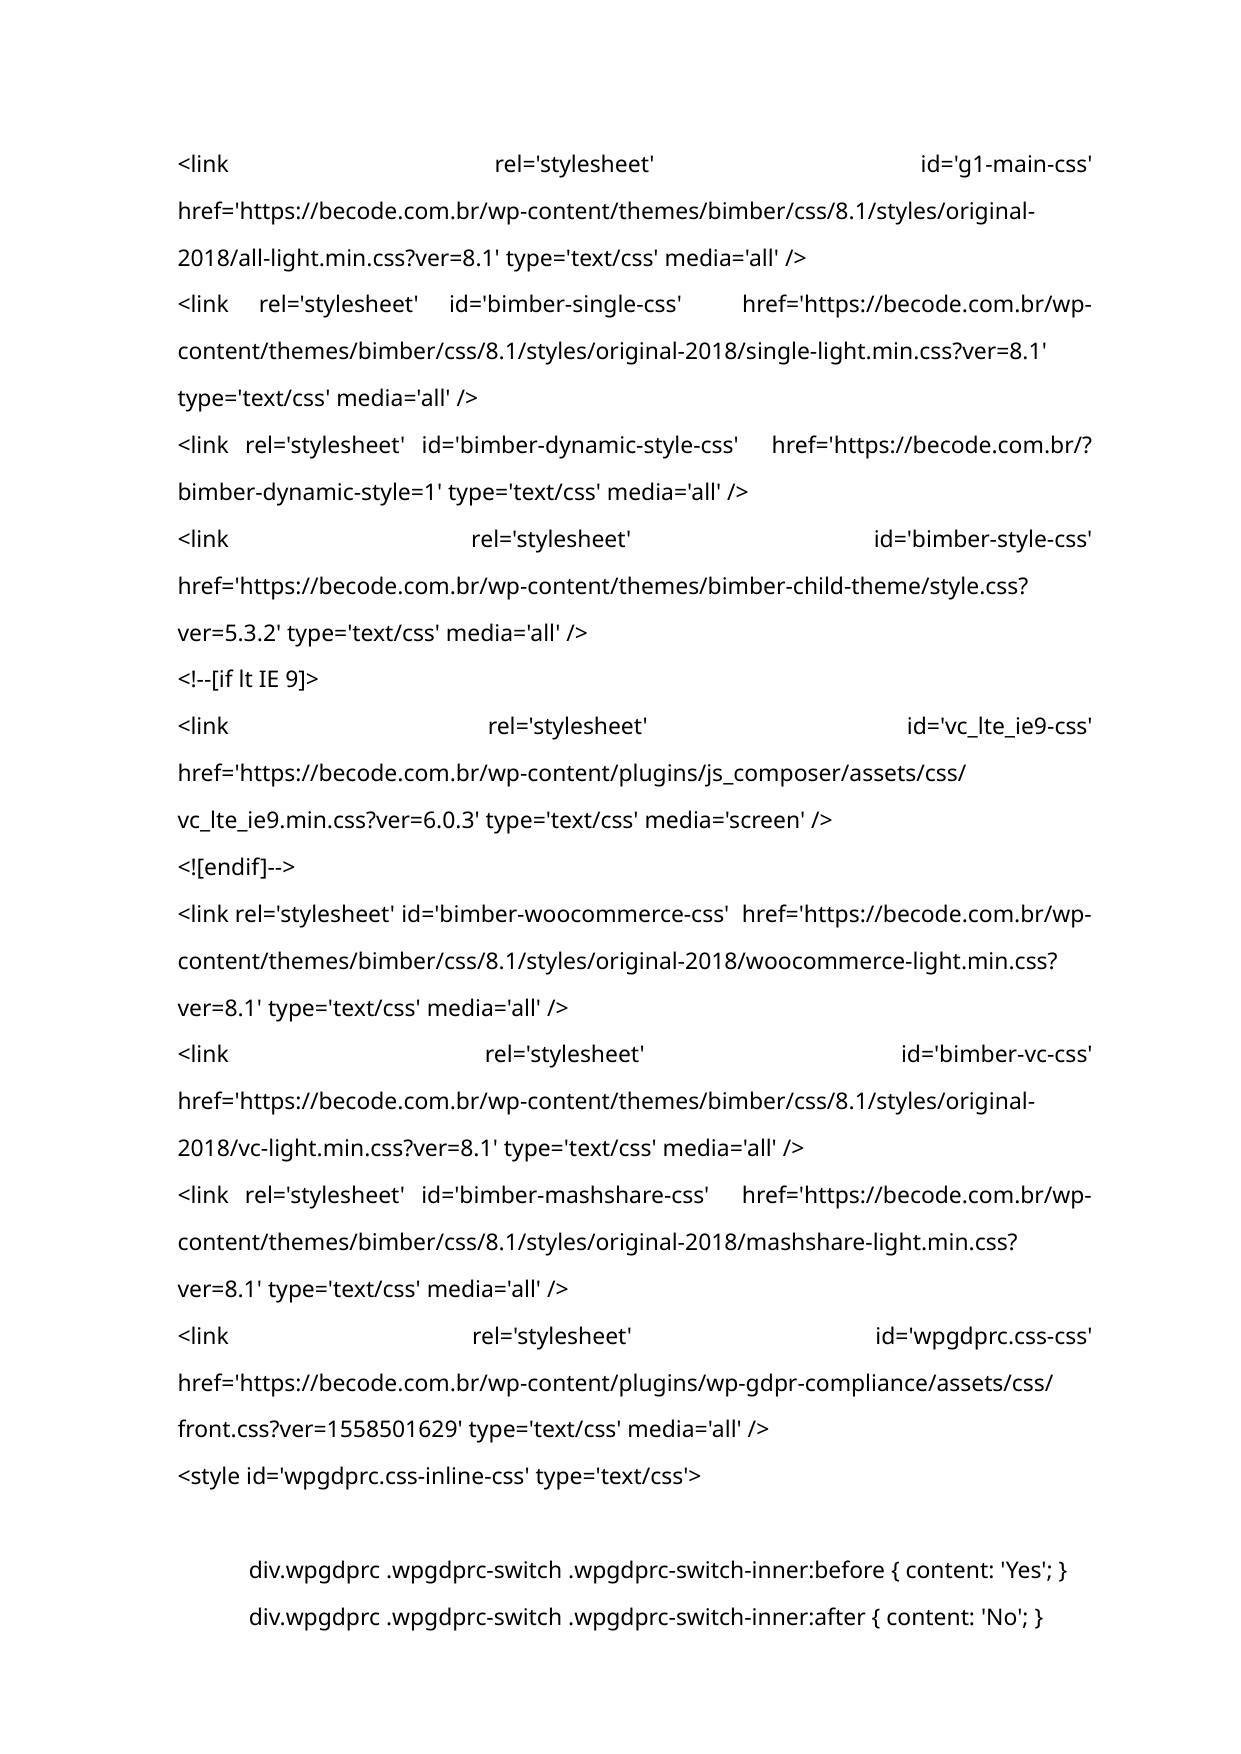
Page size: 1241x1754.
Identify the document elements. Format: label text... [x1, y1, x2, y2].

text <link rel='stylesheet' id='wpgdprc.css-css' href='https://becode.com.br/wp-content/plugins/wp-gdpr-compliance/assets/css/front.css?ver=1558501629' type='text/css' media='all' /> [177, 1319, 1092, 1444]
text <link rel='stylesheet' id='bimber-dynamic-style-css' href='https://becode.com.br/?bimber-dynamic-style=1' type='text/css' media='all' /> [177, 429, 1092, 507]
text <link rel='stylesheet' id='bimber-single-css' href='https://becode.com.br/wp-content/themes/bimber/css/8.1/styles/original-2018/single-light.min.css?ver=8.1' type='text/css' media='all' /> [177, 288, 1092, 413]
text <link rel='stylesheet' id='bimber-mashshare-css' href='https://becode.com.br/wp-content/themes/bimber/css/8.1/styles/original-2018/mashshare-light.min.css?ver=8.1' type='text/css' media='all' /> [177, 1179, 1092, 1304]
text <![endif]--> [177, 851, 1092, 882]
text div.wpgdprc .wpgdprc-switch .wpgdprc-switch-inner:before { content: 'Yes'; } [177, 1554, 1092, 1585]
text <style id='wpgdprc.css-inline-css' type='text/css'> [177, 1460, 1092, 1491]
text <link rel='stylesheet' id='bimber-woocommerce-css' href='https://becode.com.br/wp-content/themes/bimber/css/8.1/styles/original-2018/woocommerce-light.min.css?ver=8.1' type='text/css' media='all' /> [177, 898, 1092, 1023]
text <link rel='stylesheet' id='bimber-style-css' href='https://becode.com.br/wp-content/themes/bimber-child-theme/style.css?ver=5.3.2' type='text/css' media='all' /> [177, 523, 1092, 648]
text <!--[if lt IE 9]> [177, 663, 1092, 694]
text div.wpgdprc .wpgdprc-switch .wpgdprc-switch-inner:after { content: 'No'; } [177, 1601, 1092, 1632]
text <link rel='stylesheet' id='bimber-vc-css' href='https://becode.com.br/wp-content/themes/bimber/css/8.1/styles/original-2018/vc-light.min.css?ver=8.1' type='text/css' media='all' /> [177, 1038, 1092, 1163]
text <link rel='stylesheet' id='g1-main-css' href='https://becode.com.br/wp-content/themes/bimber/css/8.1/styles/original-2018/all-light.min.css?ver=8.1' type='text/css' media='all' /> [177, 148, 1092, 273]
text <link rel='stylesheet' id='vc_lte_ie9-css' href='https://becode.com.br/wp-content/plugins/js_composer/assets/css/vc_lte_ie9.min.css?ver=6.0.3' type='text/css' media='screen' /> [177, 710, 1092, 835]
